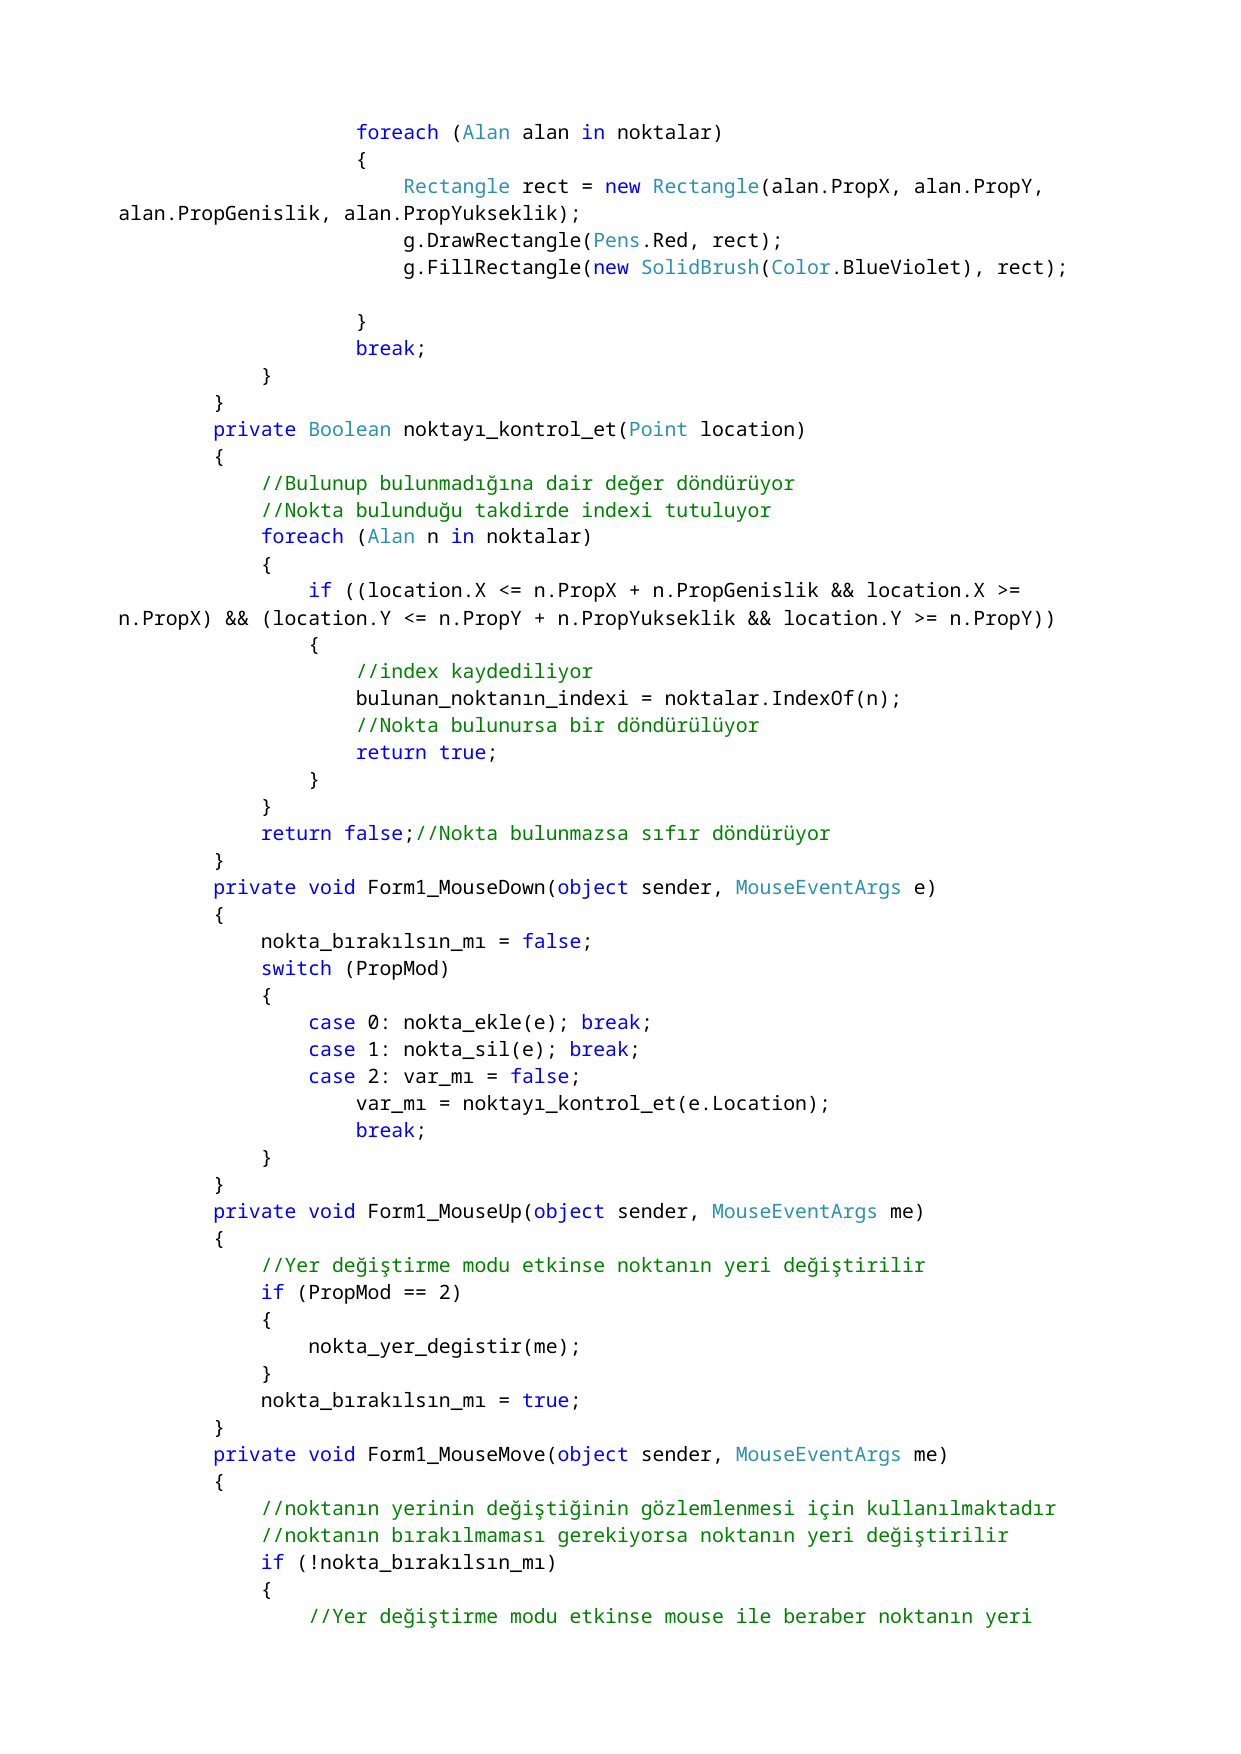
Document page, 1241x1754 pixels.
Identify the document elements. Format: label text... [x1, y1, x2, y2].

text private void Form1_MouseDown(object sender, MouseEventArgs e) [118, 873, 1122, 901]
text { [118, 631, 1122, 658]
text { [118, 981, 1122, 1008]
text break; [118, 334, 1122, 361]
text private Boolean noktayı_kontrol_et(Point location) [118, 415, 1122, 442]
text if ((location.X <= n.PropX + n.PropGenislik && location.X >= n.PropX) && (location.Y <= n.PropY + n.PropYukseklik && location.Y >= n.PropY)) [118, 577, 1122, 631]
text { [118, 550, 1122, 577]
text //Yer değiştirme modu etkinse noktanın yeri değiştirilir [118, 1251, 1122, 1278]
text Rectangle rect = new Rectangle(alan.PropX, alan.PropY, alan.PropGenislik, alan.PropYukseklik); [118, 172, 1122, 226]
text //Bulunup bulunmadığına dair değer döndürüyor [118, 469, 1122, 496]
text case 0: nokta_ekle(e); break; [118, 1008, 1122, 1035]
text //noktanın yerinin değiştiğinin gözlemlenmesi için kullanılmaktadır [118, 1494, 1122, 1521]
text var_mı = noktayı_kontrol_et(e.Location); [118, 1089, 1122, 1116]
text } [118, 1170, 1122, 1197]
text } [118, 1143, 1122, 1170]
text private void Form1_MouseUp(object sender, MouseEventArgs me) [118, 1197, 1122, 1224]
text bulunan_noktanın_indexi = noktalar.IndexOf(n); [118, 685, 1122, 712]
text break; [118, 1116, 1122, 1143]
text { [118, 1224, 1122, 1251]
text { [118, 442, 1122, 469]
text g.DrawRectangle(Pens.Red, rect); [118, 226, 1122, 253]
text } [118, 307, 1122, 334]
text } [118, 1413, 1122, 1440]
text } [118, 766, 1122, 793]
text if (PropMod == 2) [118, 1278, 1122, 1305]
text //Nokta bulunursa bir döndürülüyor [118, 712, 1122, 739]
text } [118, 361, 1122, 388]
text } [118, 1359, 1122, 1386]
text { [118, 901, 1122, 927]
text } [118, 388, 1122, 415]
text //Nokta bulunduğu takdirde indexi tutuluyor [118, 496, 1122, 523]
text { [118, 1305, 1122, 1332]
text nokta_yer_degistir(me); [118, 1332, 1122, 1359]
text case 1: nokta_sil(e); break; [118, 1035, 1122, 1062]
text private void Form1_MouseMove(object sender, MouseEventArgs me) [118, 1440, 1122, 1467]
text g.FillRectangle(new SolidBrush(Color.BlueViolet), rect); [118, 253, 1122, 280]
text //noktanın bırakılmaması gerekiyorsa noktanın yeri değiştirilir [118, 1521, 1122, 1548]
text //Yer değiştirme modu etkinse mouse ile beraber noktanın yeri [118, 1602, 1122, 1629]
text } [118, 847, 1122, 873]
text return false;//Nokta bulunmazsa sıfır döndürüyor [118, 819, 1122, 847]
text { [118, 1467, 1122, 1494]
text { [118, 145, 1122, 172]
text return true; [118, 739, 1122, 766]
text nokta_bırakılsın_mı = true; [118, 1386, 1122, 1413]
text { [118, 1575, 1122, 1602]
text //index kaydediliyor [118, 658, 1122, 685]
text foreach (Alan alan in noktalar) [118, 118, 1122, 145]
text foreach (Alan n in noktalar) [118, 523, 1122, 550]
text if (!nokta_bırakılsın_mı) [118, 1548, 1122, 1575]
text } [118, 793, 1122, 819]
text switch (PropMod) [118, 954, 1122, 981]
text nokta_bırakılsın_mı = false; [118, 927, 1122, 954]
text case 2: var_mı = false; [118, 1062, 1122, 1089]
